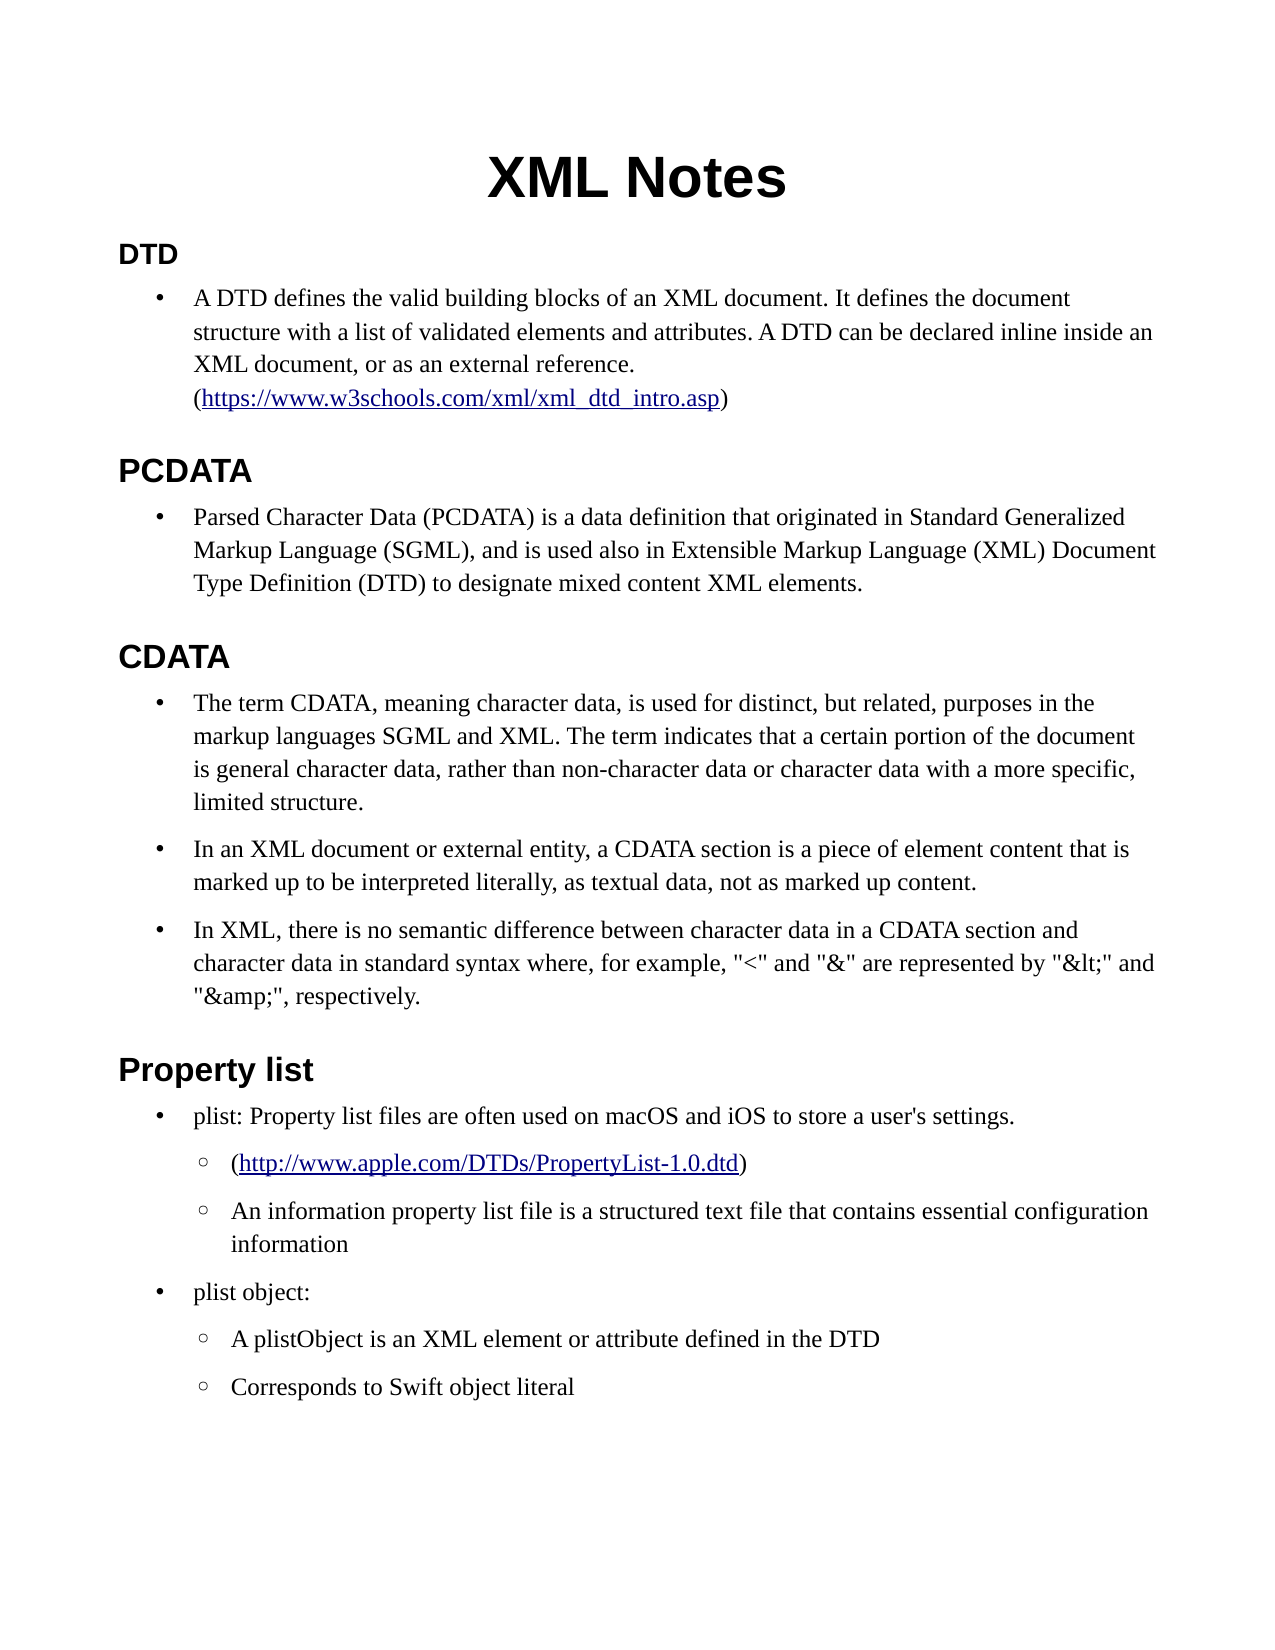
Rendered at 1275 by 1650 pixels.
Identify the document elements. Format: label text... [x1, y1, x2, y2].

list A plistObject is an XML element or attribute defined in the DTD [193, 1324, 1157, 1353]
list (http://www.apple.com/DTDs/PropertyList-1.0.dtd) [193, 1148, 1157, 1177]
subtitle PCDATA [118, 451, 1157, 490]
list In XML, there is no semantic difference between character data in a CDATA section and character data in standard syntax where, for example, "<" and "&" are represented by "&lt;" and "&amp;", respectively. [156, 915, 1157, 1010]
list In an XML document or external entity, a CDATA section is a piece of element content that is marked up to be interpreted literally, as textual data, not as marked up content. [156, 834, 1157, 896]
list plist object: [156, 1277, 1157, 1305]
subtitle Property list [118, 1049, 1157, 1088]
list Corresponds to Swift object literal [193, 1372, 1157, 1401]
subtitle CDATA [118, 637, 1157, 675]
subtitle DTD [118, 237, 1157, 271]
list plist: Property list files are often used on macOS and iOS to store a user's settings. [156, 1101, 1157, 1129]
title XML Notes [118, 143, 1157, 210]
list A DTD defines the valid building blocks of an XML document. It defines the document structure with a list of validated elements and attributes. A DTD can be declared inline inside an XML document, or as an external reference. (https://www.w3schools.com/xml/xml_dtd_intro.asp) [156, 283, 1157, 411]
list Parsed Character Data (PCDATA) is a data definition that originated in Standard Generalized Markup Language (SGML), and is used also in Extensible Markup Language (XML) Document Type Definition (DTD) to designate mixed content XML elements. [156, 502, 1157, 597]
list The term CDATA, meaning character data, is used for distinct, but related, purposes in the markup languages SGML and XML. The term indicates that a certain portion of the document is general character data, rather than non-character data or character data with a more specific, limited structure. [156, 688, 1157, 816]
list An information property list file is a structured text file that contains essential configuration information [193, 1196, 1157, 1258]
